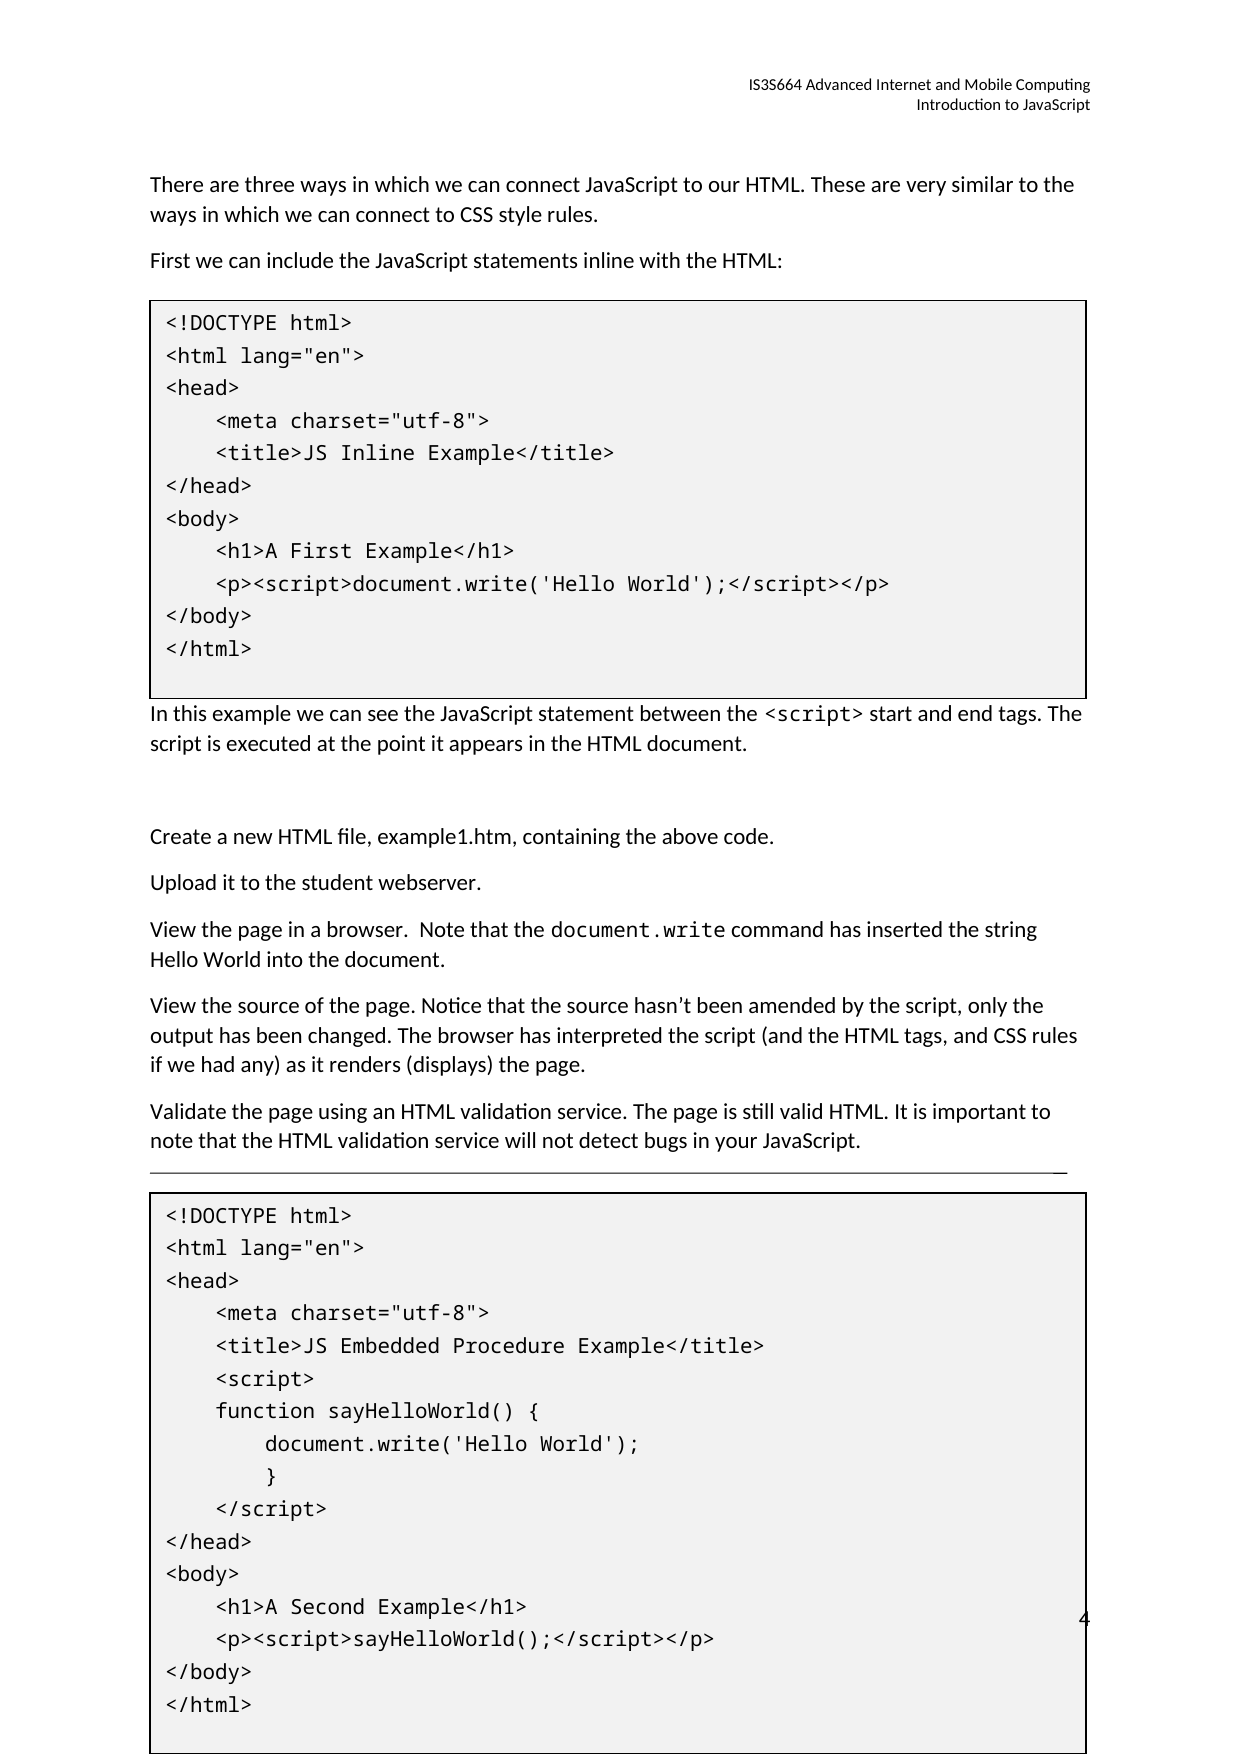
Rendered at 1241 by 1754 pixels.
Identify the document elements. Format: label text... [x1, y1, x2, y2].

text There are three ways in which we can connect JavaScript to our HTML. These are very similar to the ways in which we can connect to CSS style rules. [150, 170, 1090, 228]
text Create a new HTML file, example1.htm, containing the above code. [150, 822, 1090, 850]
text View the page in a browser. Note that the document.write command has inserted the string Hello World into the document. [150, 915, 1090, 973]
text Upload it to the student webserver. [150, 868, 1090, 896]
text In this example we can see the JavaScript statement between the <script> start and end tags. The script is executed at the point it appears in the HTML document. [150, 293, 1090, 757]
text Activity [150, 776, 1090, 804]
text Validate the page using an HTML validation service. The page is still valid HTML. It is important to note that the HTML validation service will not detect bugs in your JavaScript. [150, 1097, 1090, 1155]
text First we can include the JavaScript statements inline with the HTML: [150, 246, 1090, 274]
text View the source of the page. Notice that the source hasn’t been amended by the script, only the output has been changed. The browser has interpreted the script (and the HTML tags, and CSS rules if we had any) as it renders (displays) the page. [150, 991, 1090, 1079]
